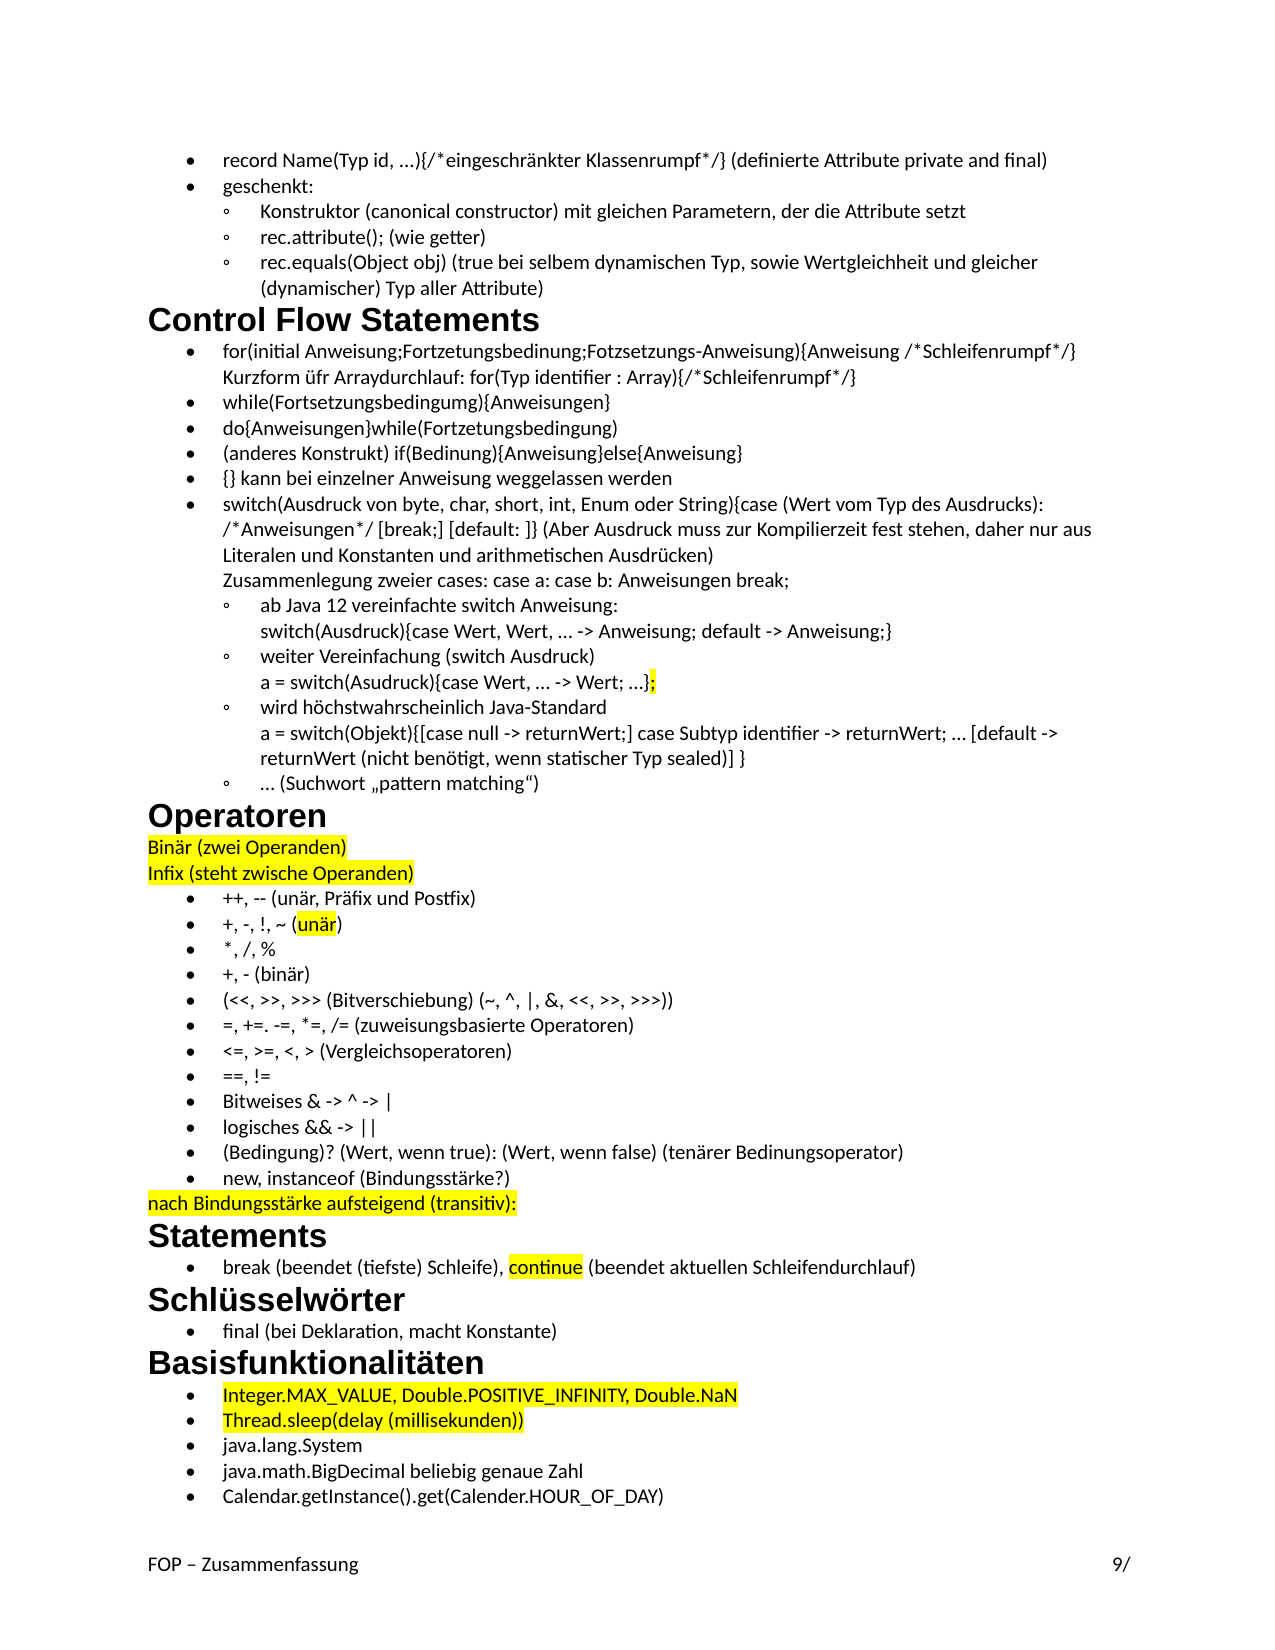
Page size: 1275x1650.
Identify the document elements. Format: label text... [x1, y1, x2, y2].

list ==, != [185, 1063, 1127, 1089]
list *, /, % [185, 936, 1127, 962]
list Calendar.getInstance().get(Calender.HOUR_OF_DAY) [185, 1483, 1127, 1509]
list +, -, !, ~ (unär) [185, 911, 1127, 936]
list new, instanceof (Bindungsstärke?) [185, 1165, 1127, 1190]
list (Bedingung)? (Wert, wenn true): (Wert, wenn false) (tenärer Bedinungsoperator) [185, 1139, 1127, 1165]
text nach Bindungsstärke aufsteigend (transitiv): [148, 1190, 1127, 1216]
list <=, >=, <, > (Vergleichsoperatoren) [185, 1038, 1127, 1063]
list logisches && -> || [185, 1114, 1127, 1139]
list rec.attribute(); (wie getter) [223, 224, 1127, 249]
list (anderes Konstrukt) if(Bedinung){Anweisung}else{Anweisung} [185, 440, 1127, 466]
list do{Anweisungen}while(Fortzetungsbedingung) [185, 415, 1127, 440]
subtitle Schlüsselwörter [148, 1279, 1127, 1318]
list for(initial Anweisung;Fortzetungsbedinung;Fotzsetzungs-Anweisung){Anweisung /*Schleifenrumpf*/} Kurzform üfr Arraydurchlauf: for(Typ identifier : Array){/*Schleifenrumpf*/} [185, 338, 1127, 389]
list break (beendet (tiefste) Schleife), continue (beendet aktuellen Schleifendurchlauf) [185, 1254, 1127, 1279]
list record Name(Typ id, ...){/*eingeschränkter Klassenrumpf*/} (definierte Attribute private and final) [185, 148, 1127, 173]
list wird höchstwahrscheinlich Java-Standard a = switch(Objekt){[case null -> returnWert;] case Subtyp identifier -> returnWert; … [default -> returnWert (nicht benötigt, wenn statischer Typ sealed)] } [223, 694, 1127, 771]
list +, - (binär) [185, 962, 1127, 987]
list =, +=. -=, *=, /= (zuweisungsbasierte Operatoren) [185, 1012, 1127, 1038]
subtitle Statements [148, 1216, 1127, 1254]
subtitle Control Flow Statements [148, 300, 1127, 338]
list weiter Vereinfachung (switch Ausdruck) a = switch(Asudruck){case Wert, … -> Wert; …}; [223, 643, 1127, 694]
list switch(Ausdruck von byte, char, short, int, Enum oder String){case (Wert vom Typ des Ausdrucks): /*Anweisungen*/ [break;] [default: ]} (Aber Ausdruck muss zur Kompilierzeit fest stehen, daher nur aus Literalen und Konstanten und arithmetischen Ausdrücken) Zusammenlegung zweier cases: case a: case b: Anweisungen break; [185, 491, 1127, 593]
text Infix (steht zwische Operanden) [148, 860, 1127, 885]
list java.math.BigDecimal beliebig genaue Zahl [185, 1458, 1127, 1483]
list java.lang.System [185, 1433, 1127, 1458]
list final (bei Deklaration, macht Konstante) [185, 1318, 1127, 1343]
list ++, -- (unär, Präfix und Postfix) [185, 885, 1127, 911]
list Bitweises & -> ^ -> | [185, 1089, 1127, 1114]
list geschenkt: [185, 173, 1127, 198]
subtitle Operatoren [148, 796, 1127, 834]
list ab Java 12 vereinfachte switch Anweisung: switch(Ausdruck){case Wert, Wert, … -> Anweisung; default -> Anweisung;} [223, 593, 1127, 643]
subtitle Basisfunktionalitäten [148, 1343, 1127, 1382]
list {} kann bei einzelner Anweisung weggelassen werden [185, 466, 1127, 491]
text Binär (zwei Operanden) [148, 834, 1127, 860]
list … (Suchwort „pattern matching“) [223, 771, 1127, 796]
list (<<, >>, >>> (Bitverschiebung) (~, ^, |, &, <<, >>, >>>)) [185, 987, 1127, 1012]
list Integer.MAX_VALUE, Double.POSITIVE_INFINITY, Double.NaN [185, 1382, 1127, 1407]
list rec.equals(Object obj) (true bei selbem dynamischen Typ, sowie Wertgleichheit und gleicher (dynamischer) Typ aller Attribute) [223, 249, 1127, 300]
list Konstruktor (canonical constructor) mit gleichen Parametern, der die Attribute setzt [223, 198, 1127, 224]
list Thread.sleep(delay (millisekunden)) [185, 1407, 1127, 1433]
list while(Fortsetzungsbedingumg){Anweisungen} [185, 389, 1127, 415]
